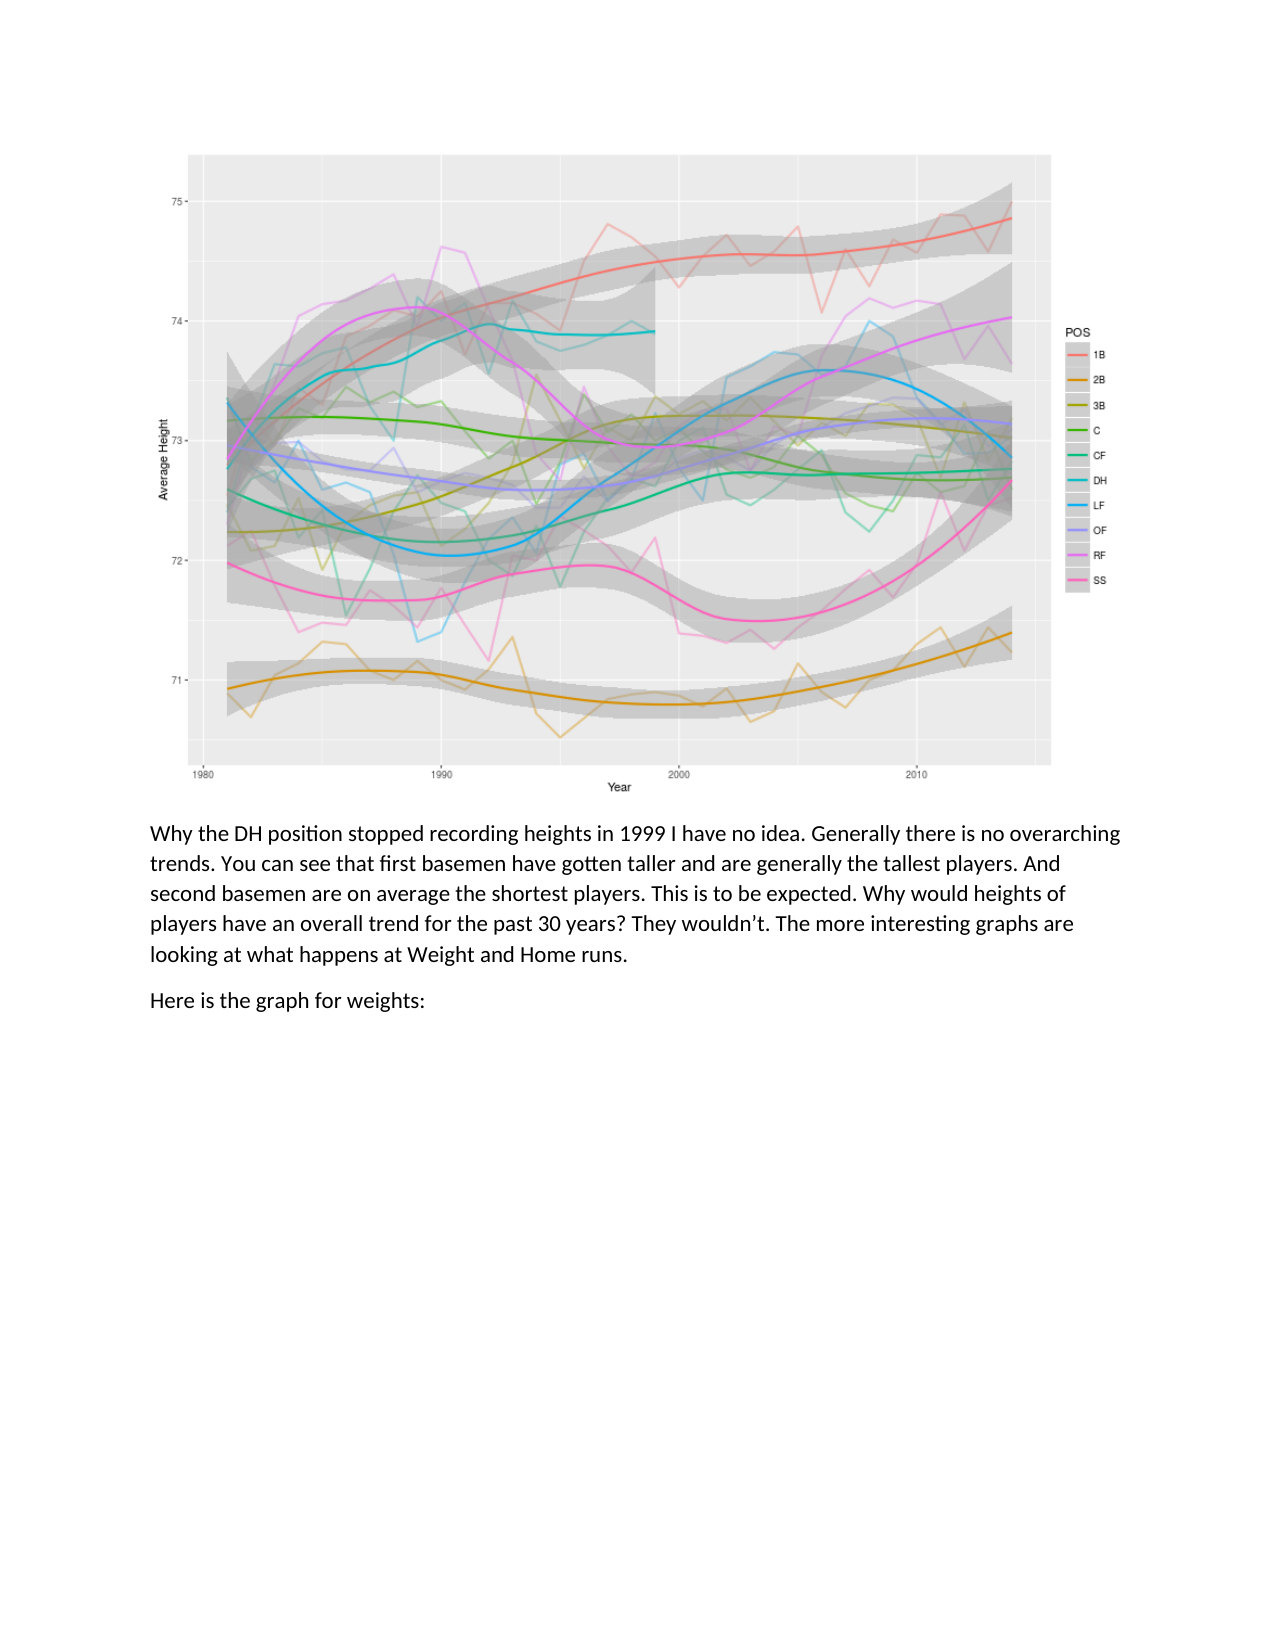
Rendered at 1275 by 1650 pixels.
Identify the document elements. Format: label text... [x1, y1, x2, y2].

picture [150, 150, 1125, 800]
text Why the DH position stopped recording heights in 1999 I have no idea. Generally there is no overarching trends. You can see that first basemen have gotten taller and are generally the tallest players. And second basemen are on average the shortest players. This is to be expected. Why would heights of players have an overall trend for the past 30 years? They wouldn’t. The more interesting graphs are looking at what happens at Weight and Home runs. [150, 819, 1125, 968]
text Here is the graph for weights: [150, 987, 1125, 1014]
